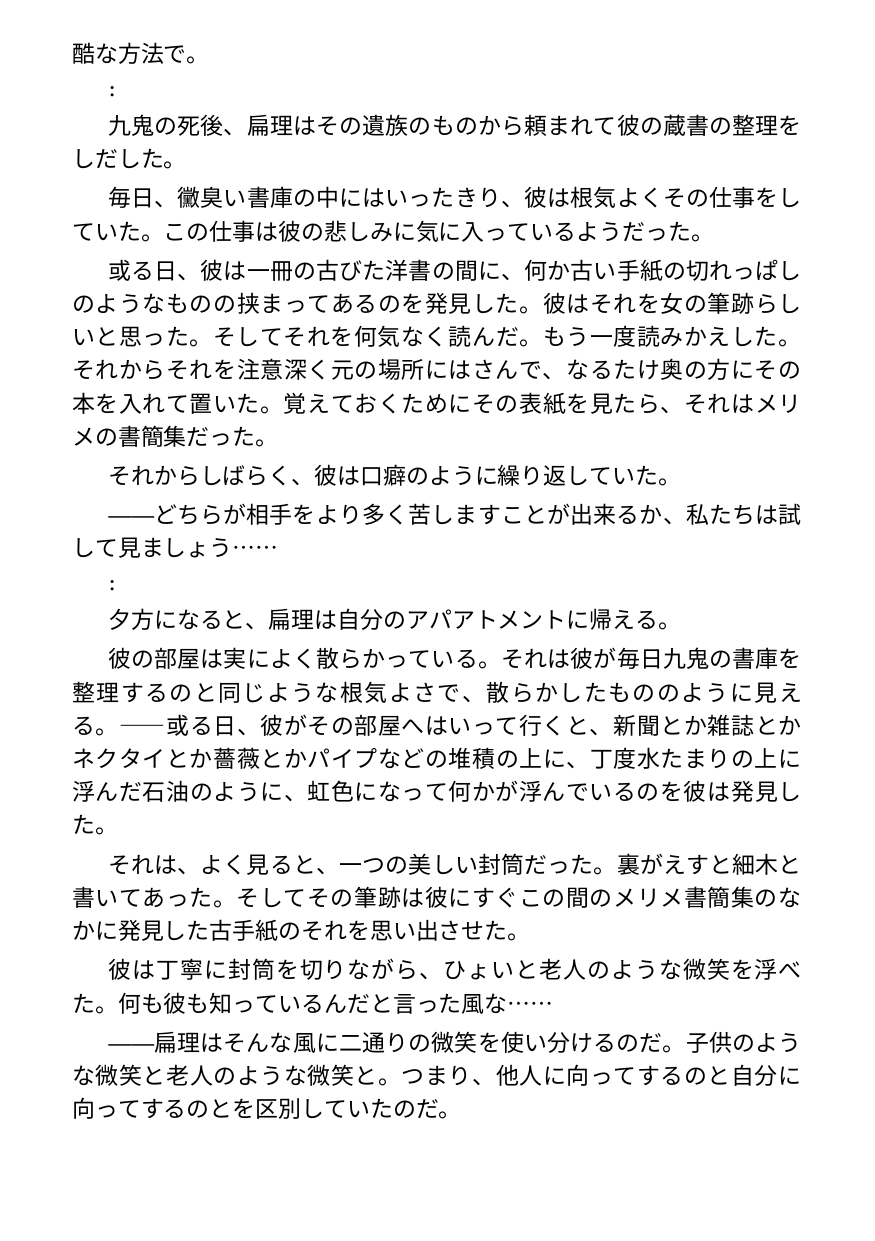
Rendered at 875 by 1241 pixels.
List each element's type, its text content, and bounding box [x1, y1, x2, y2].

text ――扁理はそんな風に二通りの微笑を使い分けるのだ。子供のような微笑と老人のような微笑と。つまり、他人に向ってするのと自分に向ってするのとを区別していたのだ。 [72, 1024, 802, 1124]
text 酷な方法で。 [72, 36, 802, 69]
text : [72, 75, 802, 102]
text 九鬼の死後、扁理はその遺族のものから頼まれて彼の蔵書の整理をしだした。 [72, 108, 802, 174]
text ――どちらが相手をより多く苦しますことが出来るか、私たちは試して見ましょう…… [72, 497, 802, 563]
text 彼の部屋は実によく散らかっている。それは彼が毎日九鬼の書庫を整理するのと同じような根気よさで、散らかしたもののように見える。――或る日、彼がその部屋へはいって行くと、新聞とか雑誌とかネクタイとか薔薇とかパイプなどの堆積の上に、丁度水たまりの上に浮んだ石油のように、虹色になって何かが浮んでいるのを彼は発見した。 [72, 641, 802, 841]
text 毎日、黴臭い書庫の中にはいったきり、彼は根気よくその仕事をしていた。この仕事は彼の悲しみに気に入っているようだった。 [72, 180, 802, 247]
text それは、よく見ると、一つの美しい封筒だった。裏がえすと細木と書いてあった。そしてその筆跡は彼にすぐこの間のメリメ書簡集のなかに発見した古手紙のそれを思い出させた。 [72, 847, 802, 946]
text 或る日、彼は一冊の古びた洋書の間に、何か古い手紙の切れっぱしのようなものの挟まってあるのを発見した。彼はそれを女の筆跡らしいと思った。そしてそれを何気なく読んだ。もう一度読みかえした。それからそれを注意深く元の場所にはさんで、なるたけ奥の方にその本を入れて置いた。覚えておくためにその表紙を見たら、それはメリメの書簡集だった。 [72, 253, 802, 452]
text 彼は丁寧に封筒を切りながら、ひょいと老人のような微笑を浮べた。何も彼も知っているんだと言った風な…… [72, 952, 802, 1019]
text 夕方になると、扁理は自分のアパアトメントに帰える。 [72, 602, 802, 635]
text : [72, 569, 802, 596]
text それからしばらく、彼は口癖のように繰り返していた。 [72, 458, 802, 491]
